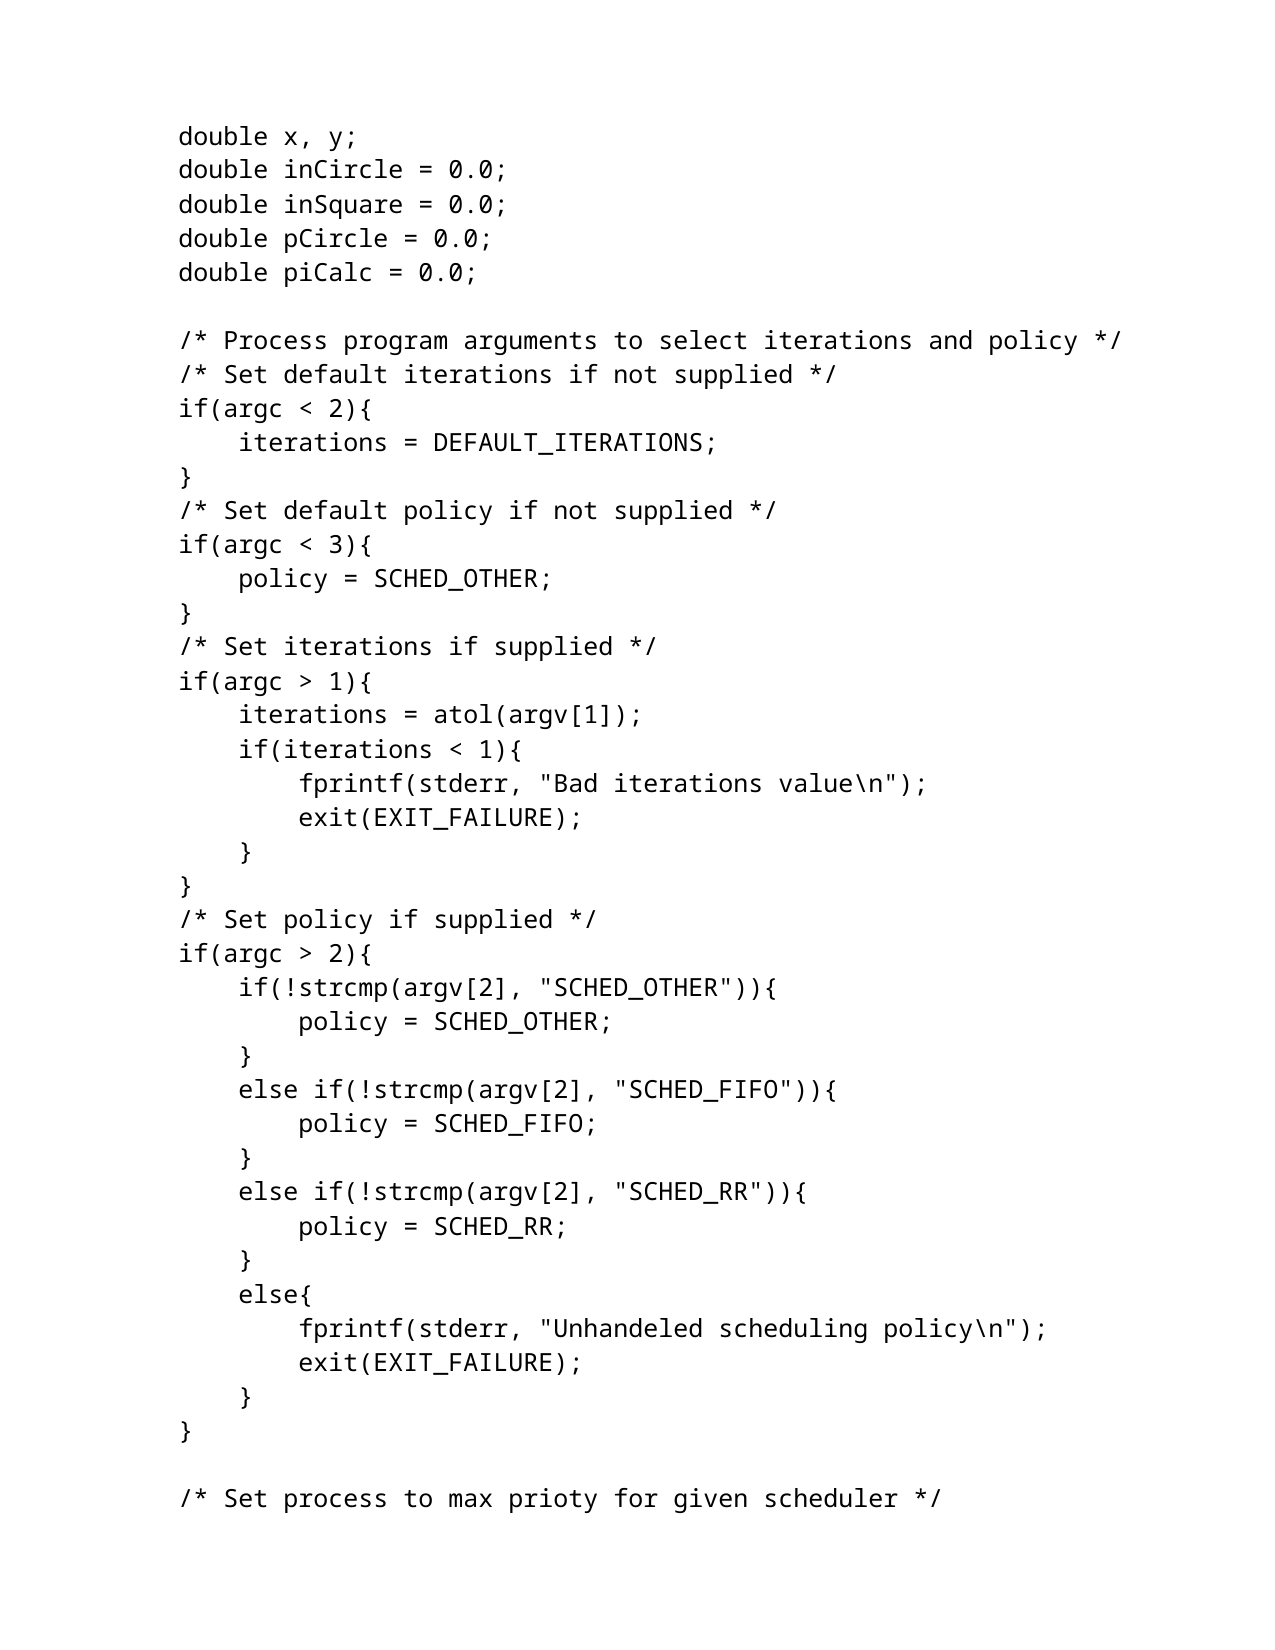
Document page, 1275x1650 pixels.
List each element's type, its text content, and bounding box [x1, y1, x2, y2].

text policy = SCHED_OTHER; [118, 1004, 1157, 1038]
text exit(EXIT_FAILURE); [118, 1344, 1157, 1378]
text double inCircle = 0.0; [118, 152, 1157, 186]
text else if(!strcmp(argv[2], "SCHED_RR")){ [118, 1174, 1157, 1208]
text if(!strcmp(argv[2], "SCHED_OTHER")){ [118, 970, 1157, 1004]
text } [118, 1140, 1157, 1174]
text iterations = DEFAULT_ITERATIONS; [118, 425, 1157, 459]
text /* Set iterations if supplied */ [118, 629, 1157, 663]
text double inSquare = 0.0; [118, 186, 1157, 220]
text } [118, 867, 1157, 902]
text fprintf(stderr, "Unhandeled scheduling policy\n"); [118, 1310, 1157, 1344]
text /* Process program arguments to select iterations and policy */ [118, 322, 1157, 357]
text double x, y; [118, 118, 1157, 152]
text fprintf(stderr, "Bad iterations value\n"); [118, 765, 1157, 799]
text if(argc > 1){ [118, 663, 1157, 697]
text } [118, 595, 1157, 629]
text if(argc > 2){ [118, 936, 1157, 970]
text } [118, 459, 1157, 493]
text if(iterations < 1){ [118, 731, 1157, 765]
text } [118, 1038, 1157, 1072]
text double piCalc = 0.0; [118, 254, 1157, 288]
text if(argc < 3){ [118, 527, 1157, 561]
text } [118, 1412, 1157, 1447]
text else{ [118, 1276, 1157, 1310]
text /* Set default iterations if not supplied */ [118, 357, 1157, 391]
text policy = SCHED_RR; [118, 1208, 1157, 1242]
text } [118, 833, 1157, 867]
text /* Set policy if supplied */ [118, 902, 1157, 936]
text double pCircle = 0.0; [118, 220, 1157, 254]
text else if(!strcmp(argv[2], "SCHED_FIFO")){ [118, 1072, 1157, 1106]
text iterations = atol(argv[1]); [118, 697, 1157, 731]
text } [118, 1242, 1157, 1276]
text } [118, 1378, 1157, 1412]
text policy = SCHED_FIFO; [118, 1106, 1157, 1140]
text policy = SCHED_OTHER; [118, 561, 1157, 595]
text exit(EXIT_FAILURE); [118, 799, 1157, 833]
text /* Set process to max prioty for given scheduler */ [118, 1481, 1157, 1515]
text /* Set default policy if not supplied */ [118, 493, 1157, 527]
text if(argc < 2){ [118, 391, 1157, 425]
